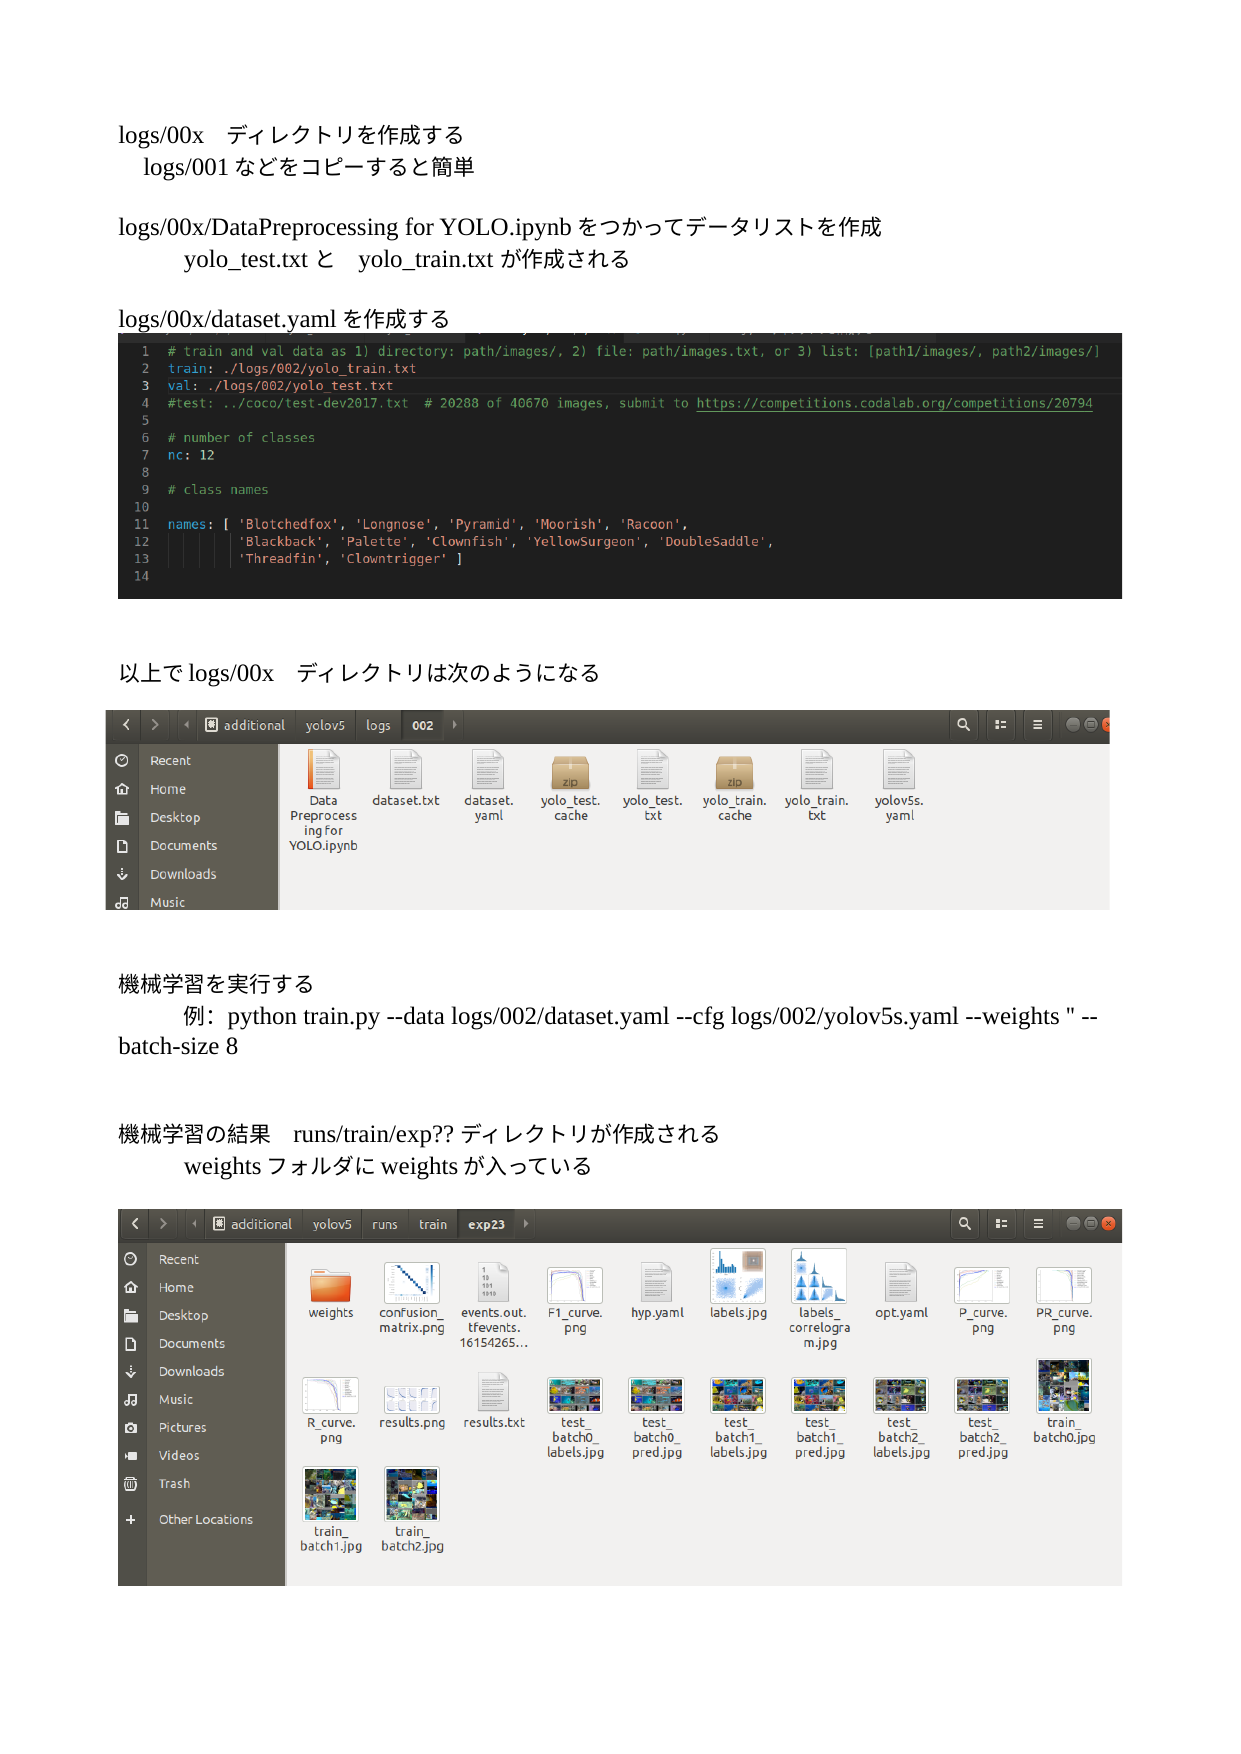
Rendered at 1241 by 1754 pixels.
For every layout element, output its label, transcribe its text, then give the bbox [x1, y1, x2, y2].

text 例：python train.py --data logs/002/dataset.yaml --cfg logs/002/yolov5s.yaml --weights '' --batch-size 8 [118, 999, 1122, 1059]
picture [118, 1209, 1123, 1586]
text 機械学習の結果 runs/train/exp?? ディレクトリが作成される [118, 1117, 1122, 1149]
text yolo_test.txt と yolo_train.txt が作成される [118, 242, 1122, 273]
text 機械学習を実行する [118, 967, 1122, 999]
text logs/00x ディレクトリを作成する [118, 118, 1122, 150]
text weightsフォルダにweightsが入っている [118, 1149, 1122, 1180]
picture [118, 333, 1123, 599]
text 以上でlogs/00x ディレクトリは次のようになる [118, 656, 1122, 687]
text logs/00x/dataset.yamlを作成する [118, 302, 1122, 333]
picture [105, 710, 1110, 910]
text logs/00x/DataPreprocessing for YOLO.ipynbをつかってデータリストを作成 [118, 210, 1122, 242]
text logs/001などをコピーすると簡単 [118, 150, 1122, 181]
